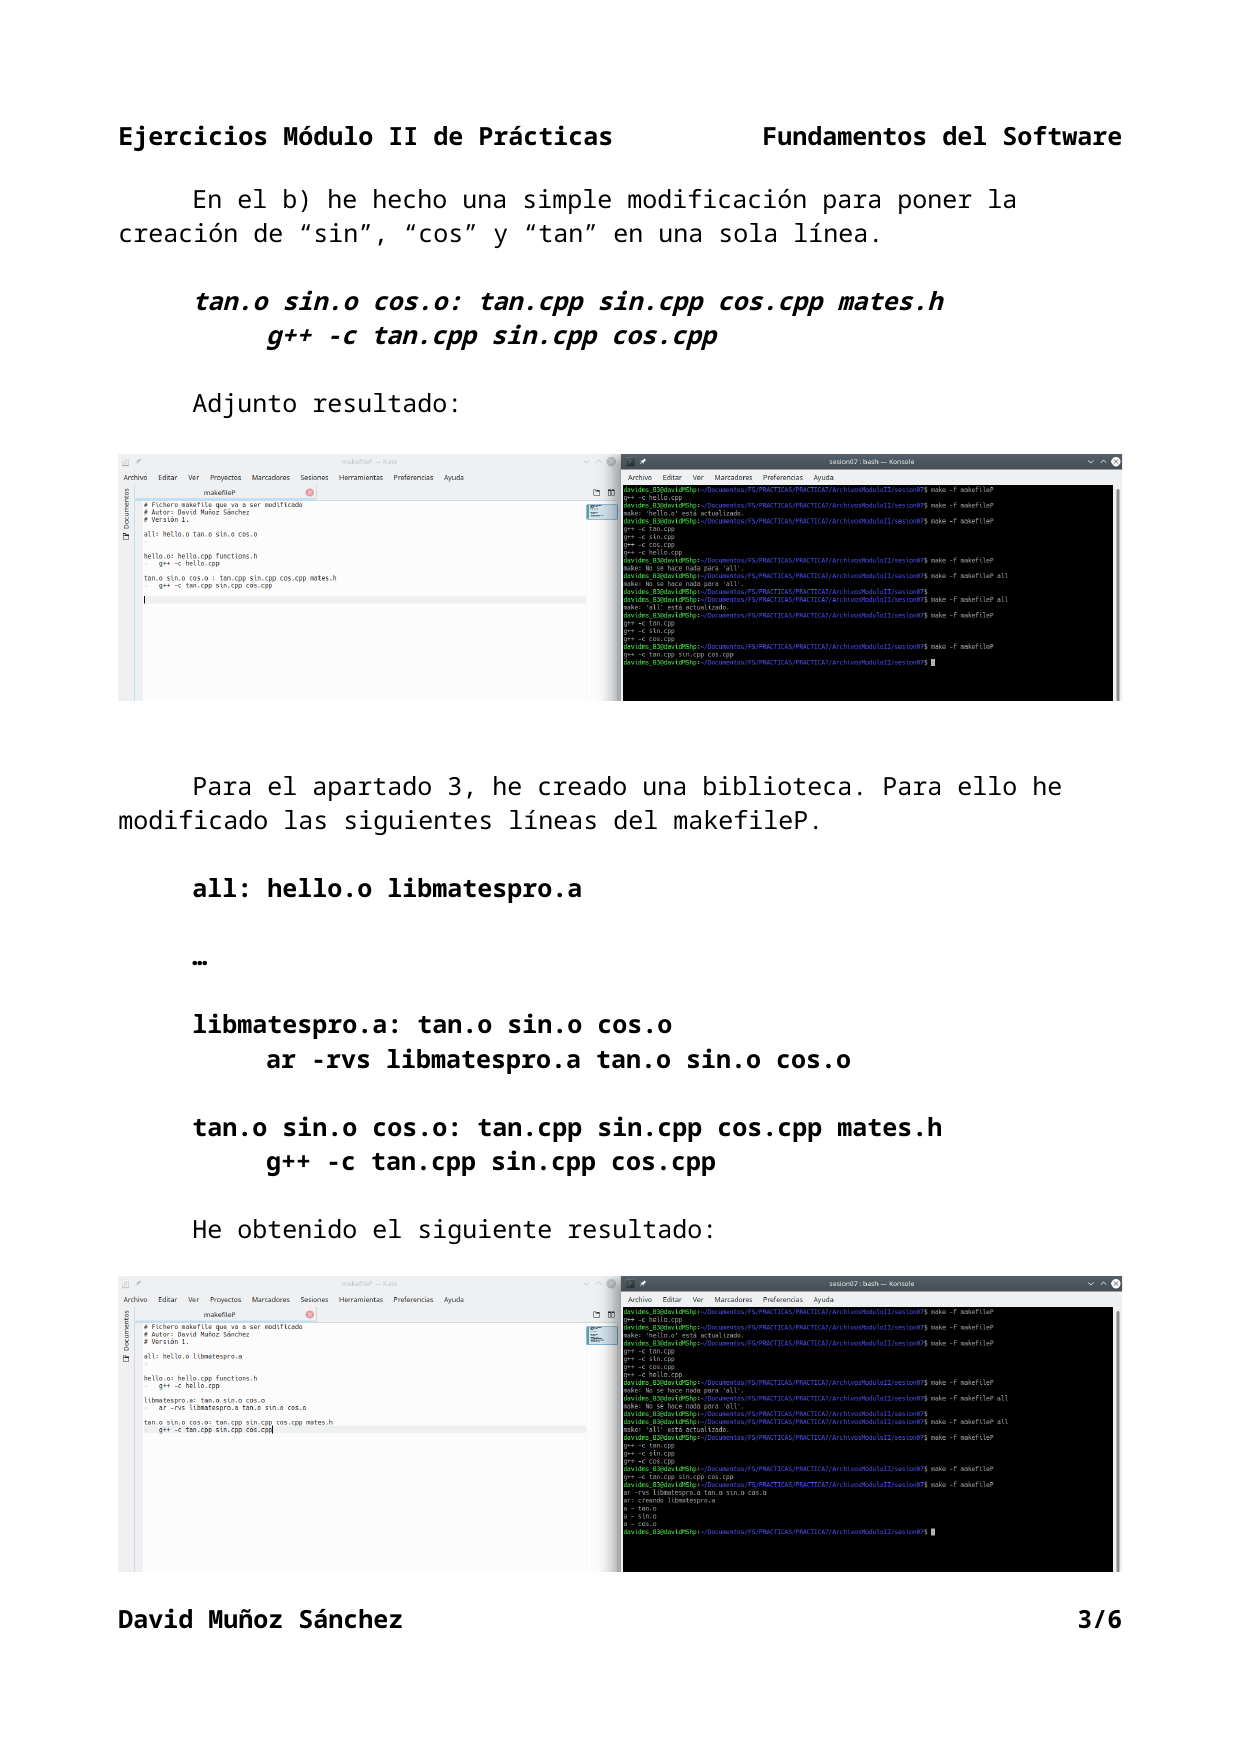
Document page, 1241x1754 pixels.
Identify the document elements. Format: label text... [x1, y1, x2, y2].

text all: hello.o libmatespro.a [118, 871, 1122, 905]
text Para el apartado 3, he creado una biblioteca. Para ello he modificado las siguientes líneas del makefileP. [118, 769, 1122, 837]
text tan.o sin.o cos.o: tan.cpp sin.cpp cos.cpp mates.h [118, 1109, 1122, 1143]
text Adjunto resultado: [118, 386, 1122, 420]
text En el b) he hecho una simple modificación para poner la creación de “sin”, “cos” y “tan” en una sola línea. [118, 182, 1122, 250]
text ar -rvs libmatespro.a tan.o sin.o cos.o [118, 1041, 1122, 1075]
text … [118, 939, 1122, 973]
text libmatespro.a: tan.o sin.o cos.o [118, 1007, 1122, 1041]
text g++ -c tan.cpp sin.cpp cos.cpp [118, 1143, 1122, 1177]
text g++ -c tan.cpp sin.cpp cos.cpp [118, 318, 1122, 352]
text He obtenido el siguiente resultado: [118, 1212, 1122, 1246]
text tan.o sin.o cos.o: tan.cpp sin.cpp cos.cpp mates.h [118, 284, 1122, 318]
